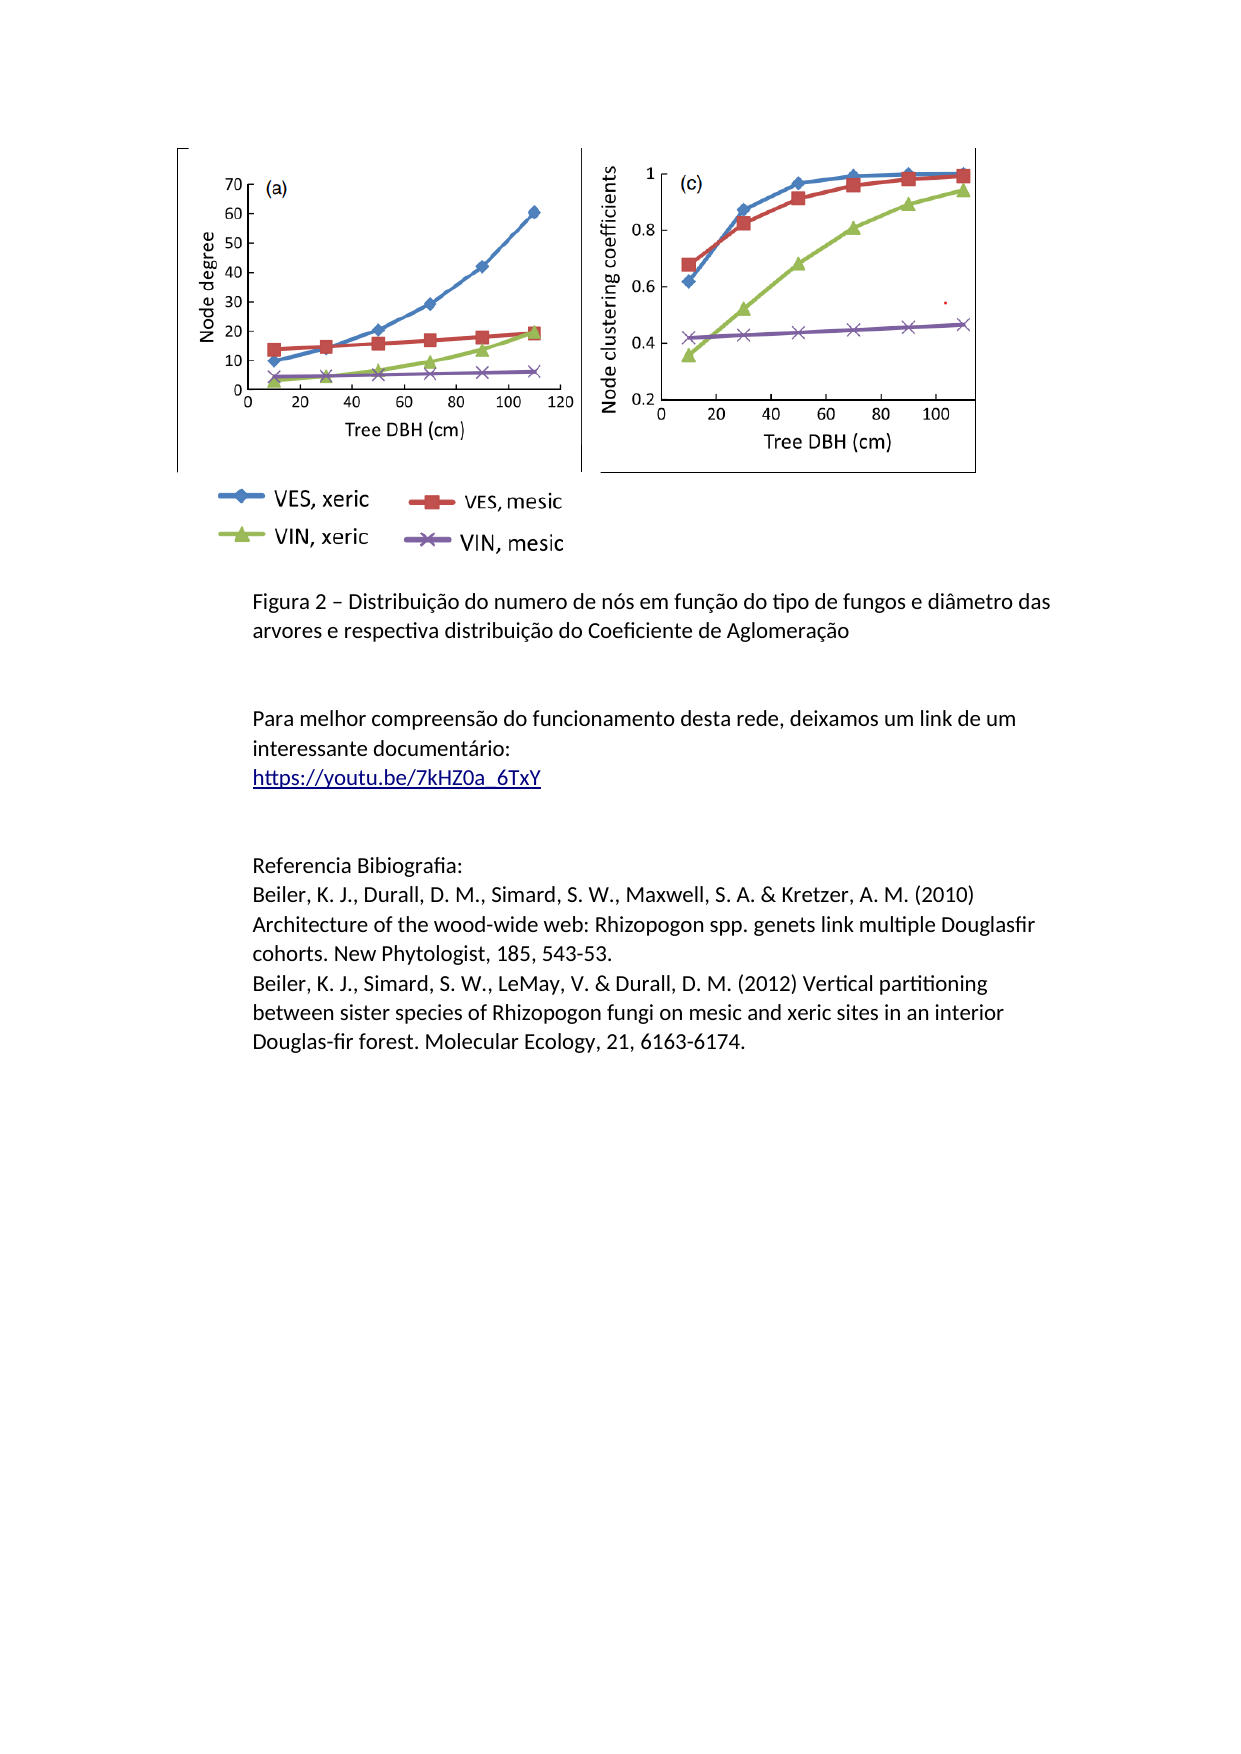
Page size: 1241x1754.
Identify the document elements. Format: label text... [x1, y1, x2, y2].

list Referencia Bibiografia: [252, 851, 1063, 879]
table_header [582, 458, 975, 472]
list Beiler, K. J., Durall, D. M., Simard, S. W., Maxwell, S. A. & Kretzer, A. M. (2010) Architecture of the wood-wide web: Rhizopogon spp. genets link multiple Douglasfir cohorts. New Phytologist, 185, 543-53. [252, 881, 1063, 967]
list Para melhor compreensão do funcionamento desta rede, deixamos um link de um interessante documentário: [252, 704, 1063, 762]
table_header [178, 149, 581, 472]
list https://youtu.be/7kHZ0a_6TxY [252, 763, 1063, 791]
list Figura 2 – Distribuição do numero de nós em função do tipo de fungos e diâmetro das arvores e respectiva distribuição do Coeficiente de Aglomeração [252, 587, 1063, 644]
list Beiler, K. J., Simard, S. W., LeMay, V. & Durall, D. M. (2012) Vertical partitioning between sister species of Rhizopogon fungi on mesic and xeric sites in an interior Douglas-fir forest. Molecular Ecology, 21, 6163-6174. [252, 969, 1063, 1056]
